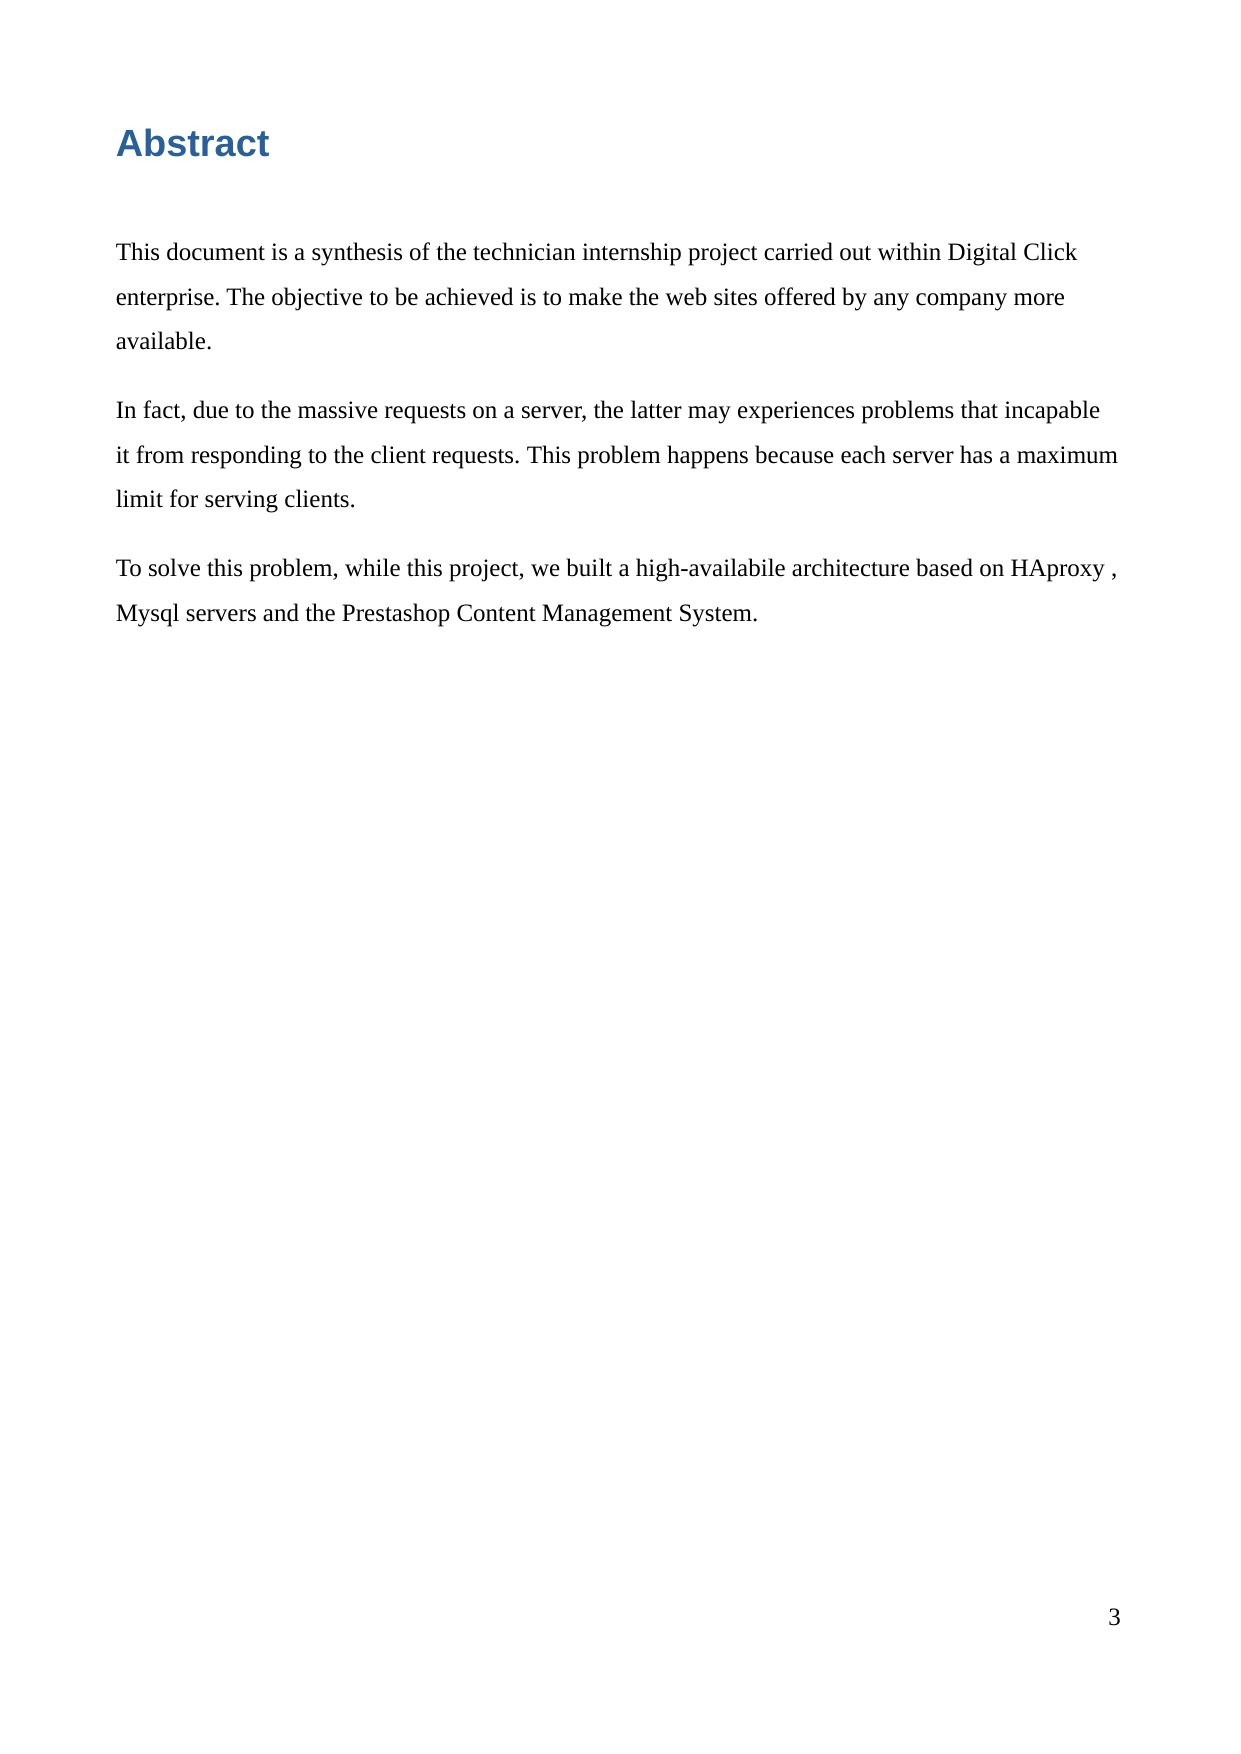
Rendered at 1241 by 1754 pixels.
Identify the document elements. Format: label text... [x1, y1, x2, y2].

subtitle Abstract [116, 121, 1120, 165]
text To solve this problem, while this project, we built a high-availabile architecture based on HAproxy , Mysql servers and the Prestashop Content Management System. [116, 553, 1118, 627]
text In fact, due to the massive requests on a server, the latter may experiences problems that incapable it from responding to the client requests. This problem happens because each server has a maximum limit for serving clients. [116, 395, 1118, 513]
text This document is a synthesis of the technician internship project carried out within Digital Click enterprise. The objective to be achieved is to make the web sites offered by any company more available. [116, 237, 1118, 355]
